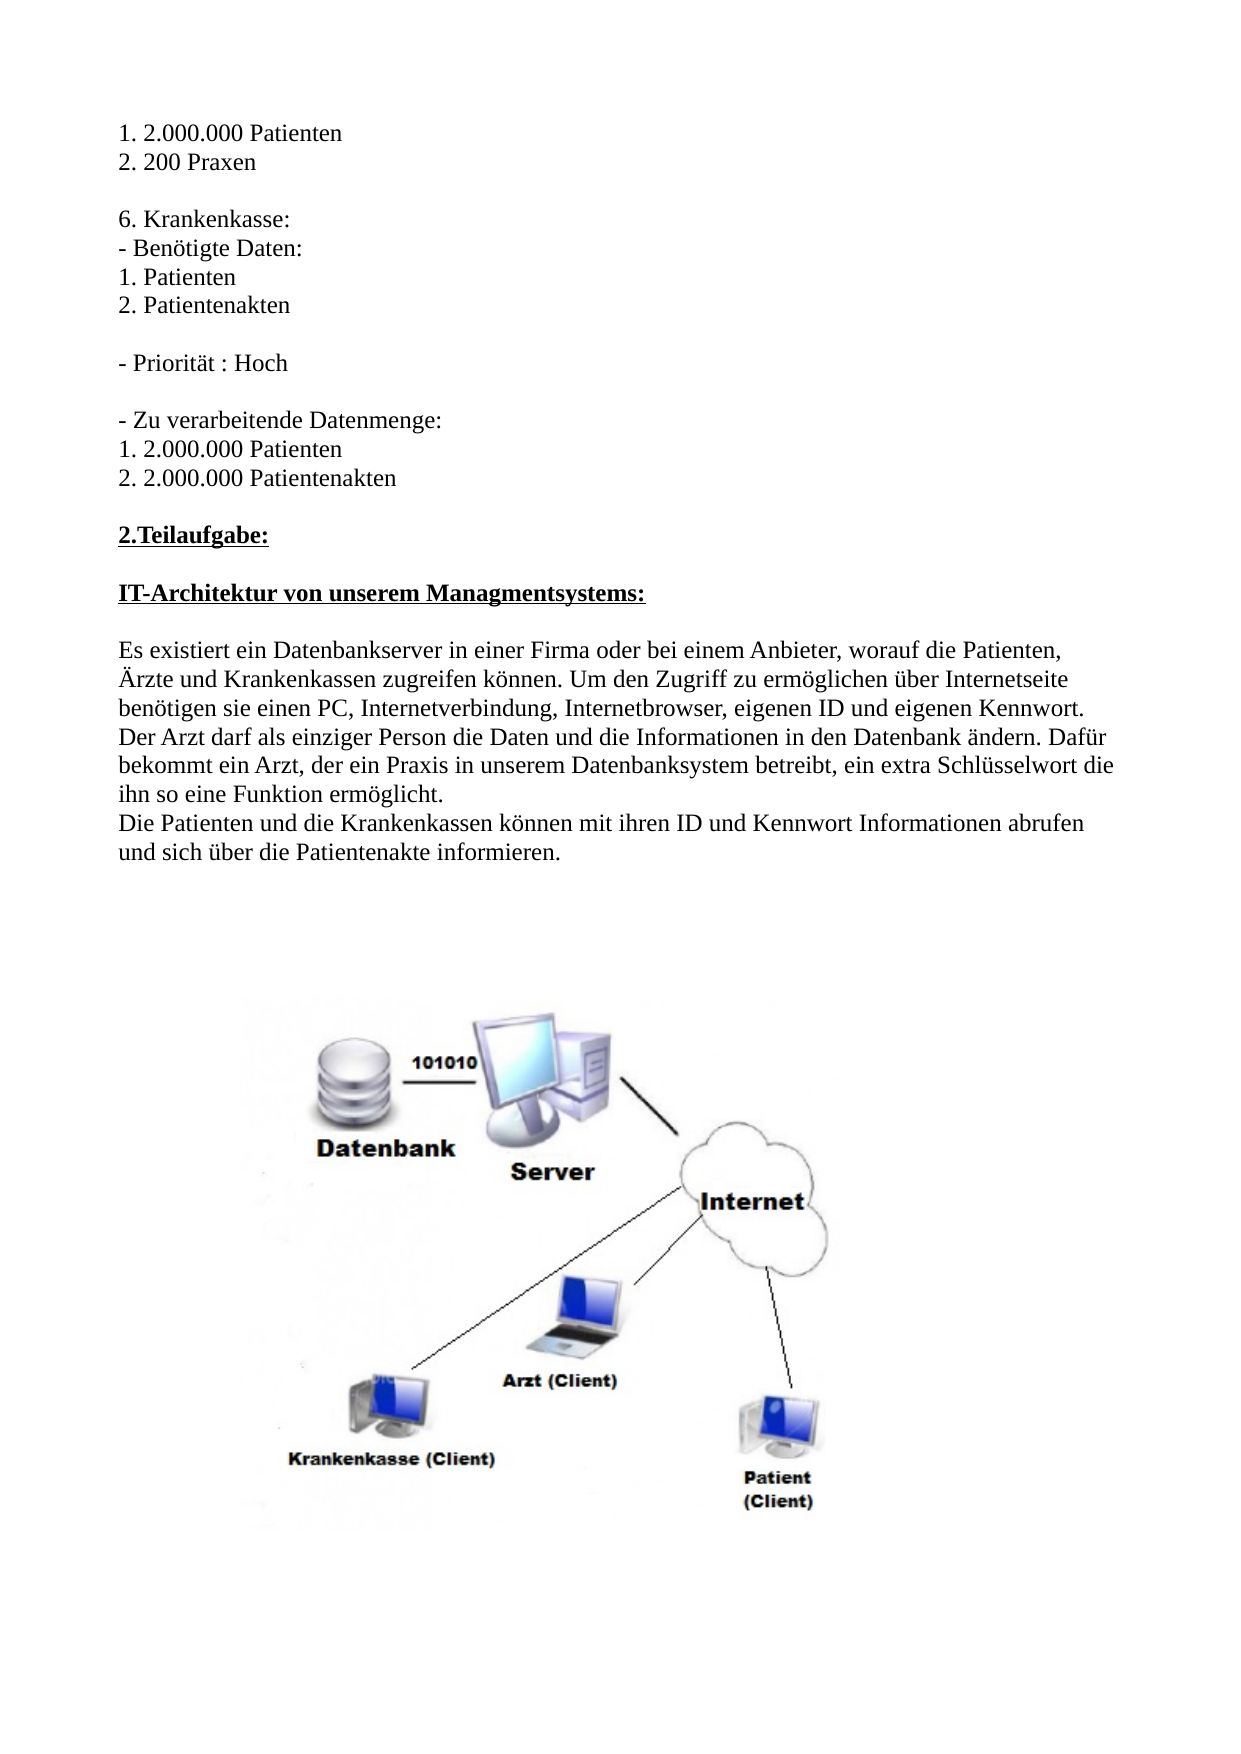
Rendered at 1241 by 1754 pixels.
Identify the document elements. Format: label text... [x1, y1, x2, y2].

text 6. Krankenkasse: [118, 204, 1122, 233]
text 1. Patienten [118, 262, 1122, 291]
text IT-Architektur von unserem Managmentsystems: [118, 578, 1122, 607]
text 2.Teilaufgabe: [118, 521, 1122, 549]
text Es existiert ein Datenbankserver in einer Firma oder bei einem Anbieter, worauf die Patienten, Ärzte und Krankenkassen zugreifen können. Um den Zugriff zu ermöglichen über Internetseite benötigen sie einen PC, Internetverbindung, Internetbrowser, eigenen ID und eigenen Kennwort. [118, 636, 1122, 722]
text 1. 2.000.000 Patienten [118, 118, 1122, 147]
text 2. 200 Praxen [118, 147, 1122, 176]
text - Zu verarbeitende Datenmenge: [118, 406, 1122, 434]
text 2. Patientenakten [118, 291, 1122, 319]
text - Priorität : Hoch [118, 348, 1122, 377]
text 2. 2.000.000 Patientenakten [118, 463, 1122, 492]
text Der Arzt darf als einziger Person die Daten und die Informationen in den Datenbank ändern. Dafür bekommt ein Arzt, der ein Praxis in unserem Datenbanksystem betreibt, ein extra Schlüsselwort die ihn so eine Funktion ermöglicht. [118, 722, 1122, 808]
text - Benötigte Daten: [118, 233, 1122, 262]
text 1. 2.000.000 Patienten [118, 434, 1122, 463]
picture [238, 995, 852, 1531]
text Die Patienten und die Krankenkassen können mit ihren ID und Kennwort Informationen abrufen und sich über die Patientenakte informieren. [118, 808, 1122, 866]
